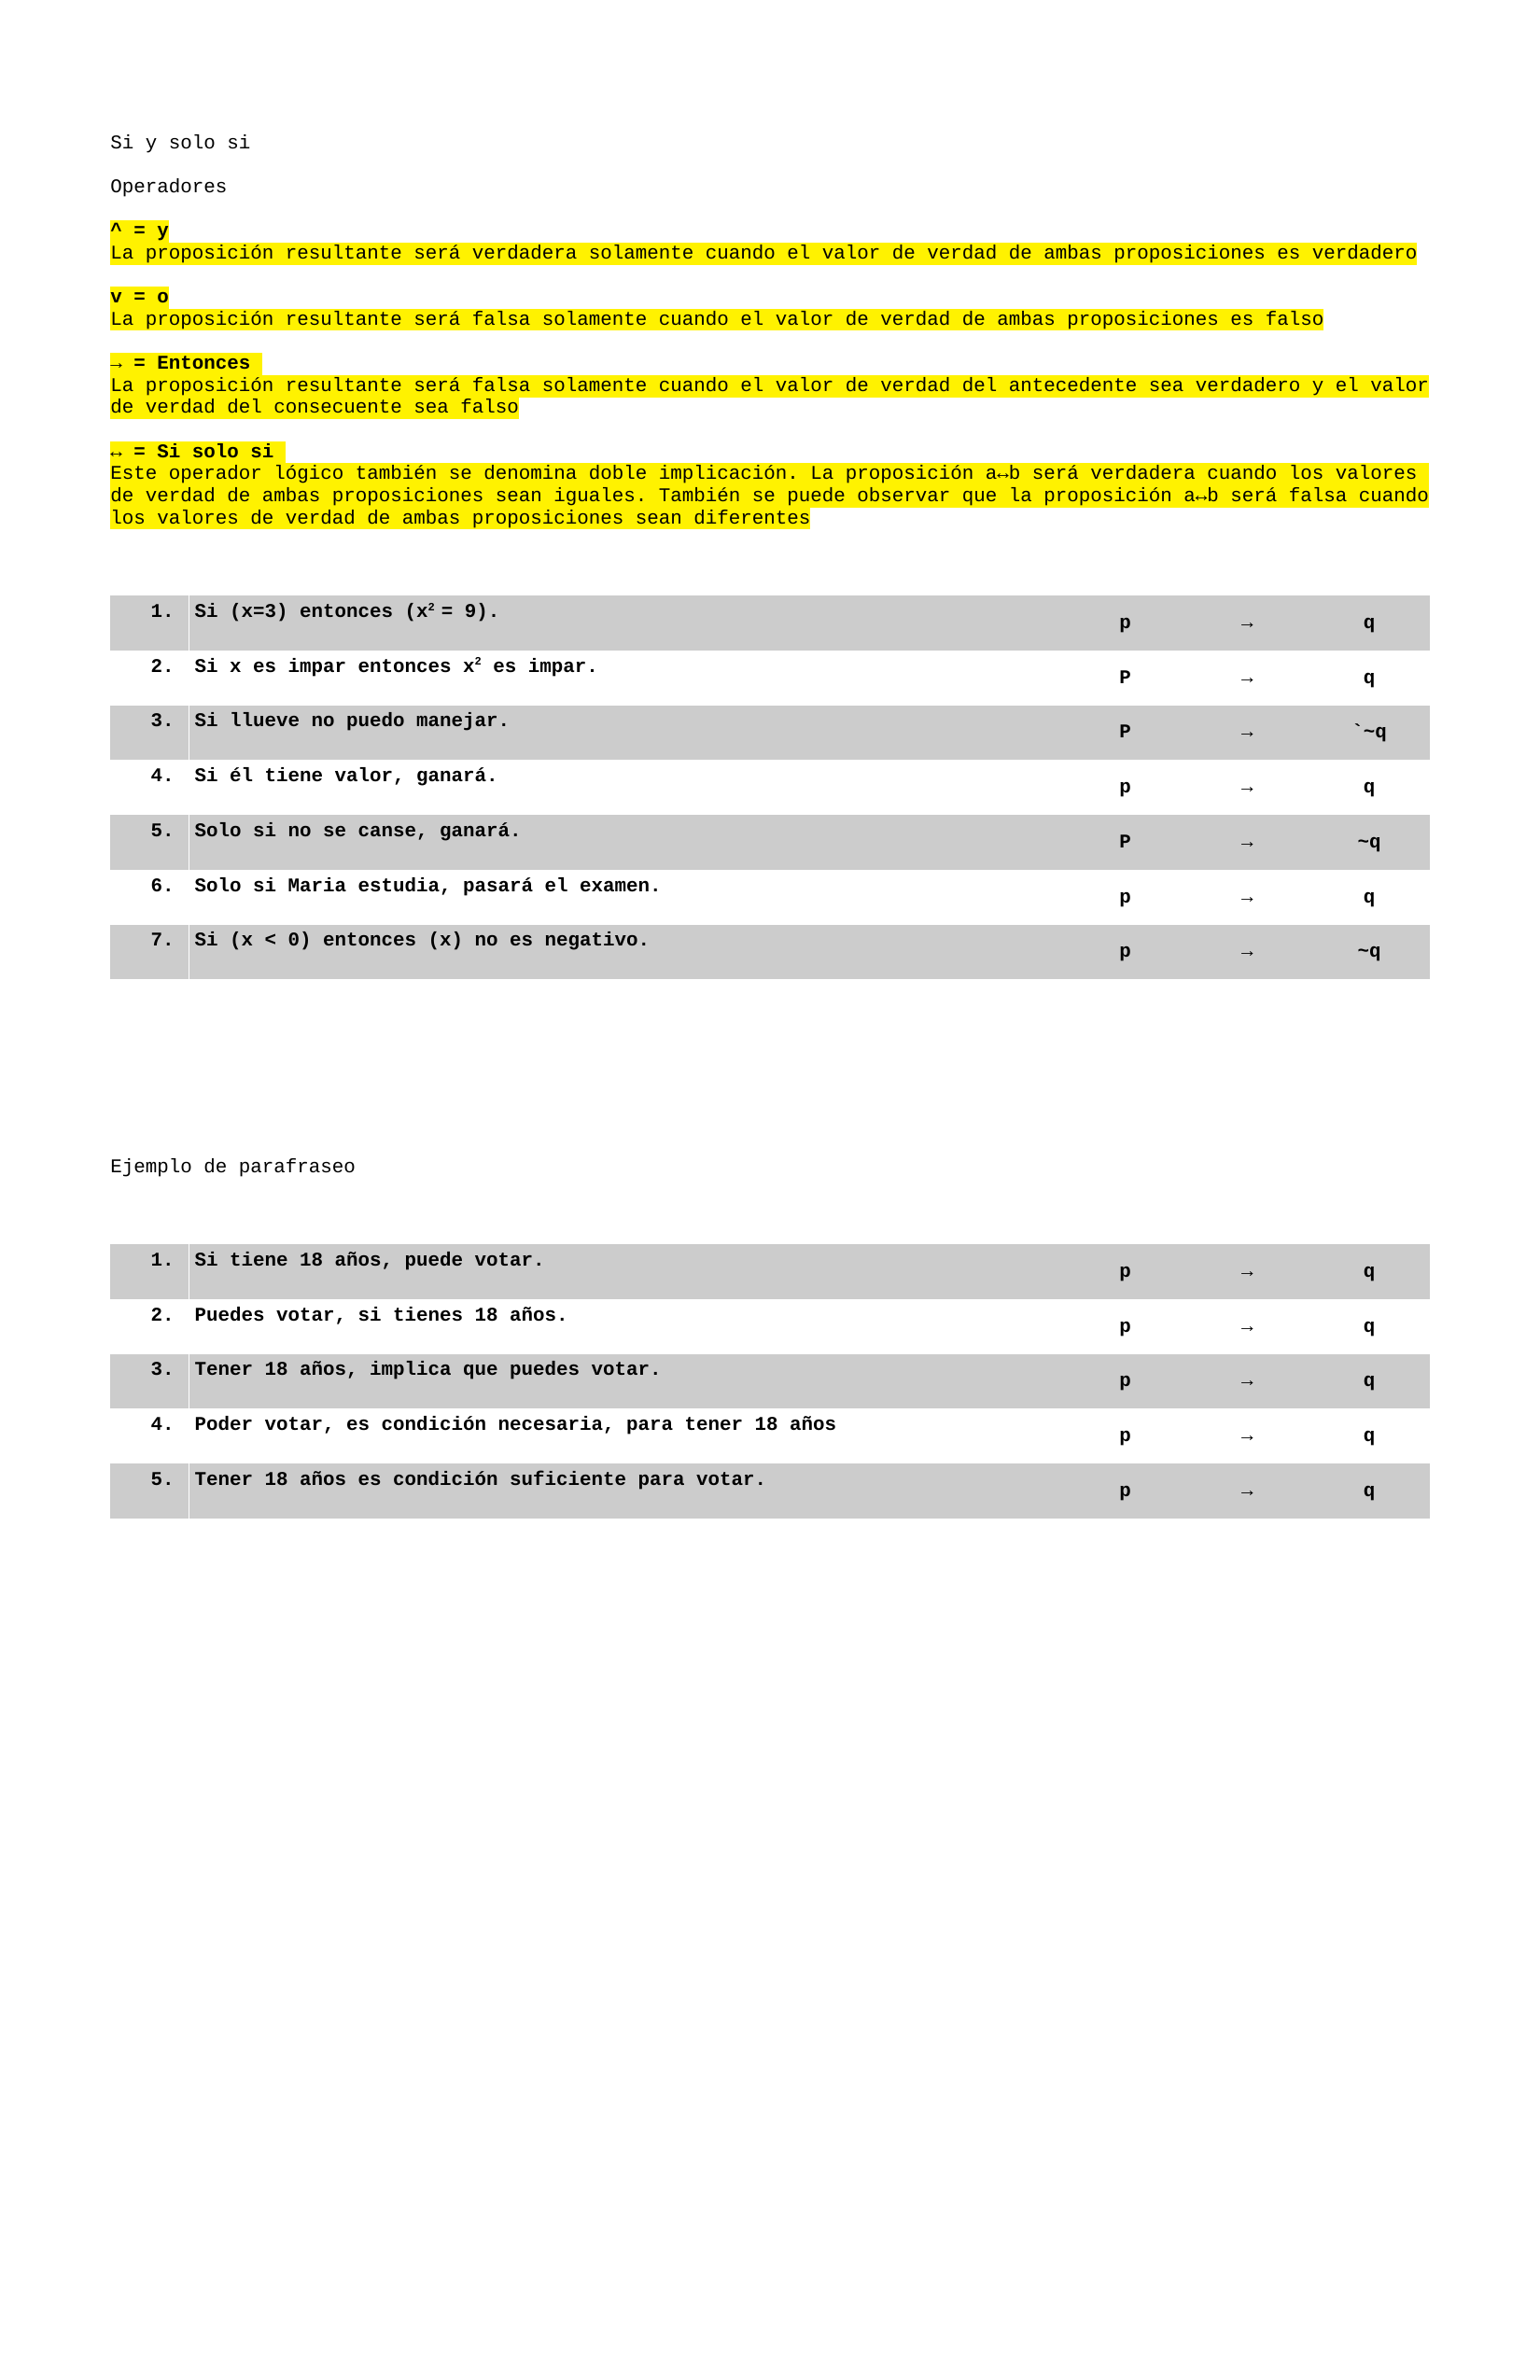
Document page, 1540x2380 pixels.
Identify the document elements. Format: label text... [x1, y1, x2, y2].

table_cell ~q [1308, 815, 1430, 870]
table_cell q [1308, 870, 1430, 925]
table_cell P [1064, 815, 1186, 870]
table_cell [110, 1409, 189, 1463]
table_cell ~q [1308, 925, 1430, 979]
table_cell Tener 18 años es condición suficiente para votar. [189, 1463, 1064, 1519]
table_cell p [1064, 1463, 1186, 1519]
table_header q [1308, 1244, 1430, 1299]
text Ejemplo de parafraseo [110, 1156, 1430, 1178]
table_cell p [1064, 1409, 1186, 1463]
text v = o [110, 287, 1430, 309]
table_cell → [1186, 925, 1308, 979]
table_cell q [1308, 761, 1430, 815]
table_header → [1186, 595, 1308, 651]
table_cell q [1308, 651, 1430, 706]
table_cell p [1064, 925, 1186, 979]
table_cell [110, 706, 189, 760]
table_cell q [1308, 1354, 1430, 1408]
text La proposición resultante será falsa solamente cuando el valor de verdad de ambas proposiciones es falso [110, 309, 1430, 330]
table_cell p [1064, 1354, 1186, 1408]
table_cell → [1186, 1354, 1308, 1408]
table_cell p [1064, 870, 1186, 925]
table_cell [110, 1299, 189, 1354]
table_cell [110, 925, 189, 979]
table_cell Puedes votar, si tienes 18 años. [189, 1299, 1064, 1354]
table_cell Si llueve no puedo manejar. [189, 706, 1064, 760]
table_cell Solo si Maria estudia, pasará el examen. [189, 870, 1064, 925]
table_cell [110, 815, 189, 870]
table_cell `~q [1308, 706, 1430, 760]
table_cell → [1186, 815, 1308, 870]
text ↔ = Si solo si [110, 441, 1430, 463]
table_cell [110, 1354, 189, 1408]
table_cell q [1308, 1299, 1430, 1354]
table_cell Tener 18 años, implica que puedes votar. [189, 1354, 1064, 1408]
table_cell → [1186, 1463, 1308, 1519]
table_cell → [1186, 1299, 1308, 1354]
table_cell [110, 870, 189, 925]
table_cell P [1064, 651, 1186, 706]
text ^ = y [110, 220, 1430, 243]
table_cell → [1186, 1409, 1308, 1463]
table_cell p [1064, 1299, 1186, 1354]
text Operadores [110, 176, 1430, 199]
table_cell Si x es impar entonces x2 es impar. [189, 651, 1064, 706]
table_cell p [1064, 761, 1186, 815]
table_cell → [1186, 870, 1308, 925]
table_cell q [1308, 1463, 1430, 1519]
text Este operador lógico también se denomina doble implicación. La proposición a↔b será verdadera cuando los valores de verdad de ambas proposiciones sean iguales. También se puede observar que la proposición a↔b será falsa cuando los valores de verdad de ambas proposiciones sean diferentes [110, 463, 1430, 529]
table_header p [1064, 1244, 1186, 1299]
table_header [110, 595, 189, 651]
table_cell → [1186, 761, 1308, 815]
table_header → [1186, 1244, 1308, 1299]
table_cell → [1186, 706, 1308, 760]
table_cell Poder votar, es condición necesaria, para tener 18 años [189, 1409, 1064, 1463]
text → = Entonces [110, 353, 1430, 375]
table_cell q [1308, 1409, 1430, 1463]
text La proposición resultante será falsa solamente cuando el valor de verdad del antecedente sea verdadero y el valor de verdad del consecuente sea falso [110, 375, 1430, 419]
text La proposición resultante será verdadera solamente cuando el valor de verdad de ambas proposiciones es verdadero [110, 243, 1430, 265]
table_header q [1308, 595, 1430, 651]
table_cell [110, 761, 189, 815]
table_cell → [1186, 651, 1308, 706]
table_cell Solo si no se canse, ganará. [189, 815, 1064, 870]
table_cell [110, 651, 189, 706]
text Si y solo si [110, 133, 1430, 154]
table_cell P [1064, 706, 1186, 760]
table_cell Si él tiene valor, ganará. [189, 761, 1064, 815]
table_header [110, 1244, 189, 1299]
table_cell [110, 1463, 189, 1519]
table_header Si (x=3) entonces (x2 = 9). [189, 595, 1064, 651]
table_header p [1064, 595, 1186, 651]
table_header Si tiene 18 años, puede votar. [189, 1244, 1064, 1299]
table_cell Si (x < 0) entonces (x) no es negativo. [189, 925, 1064, 979]
